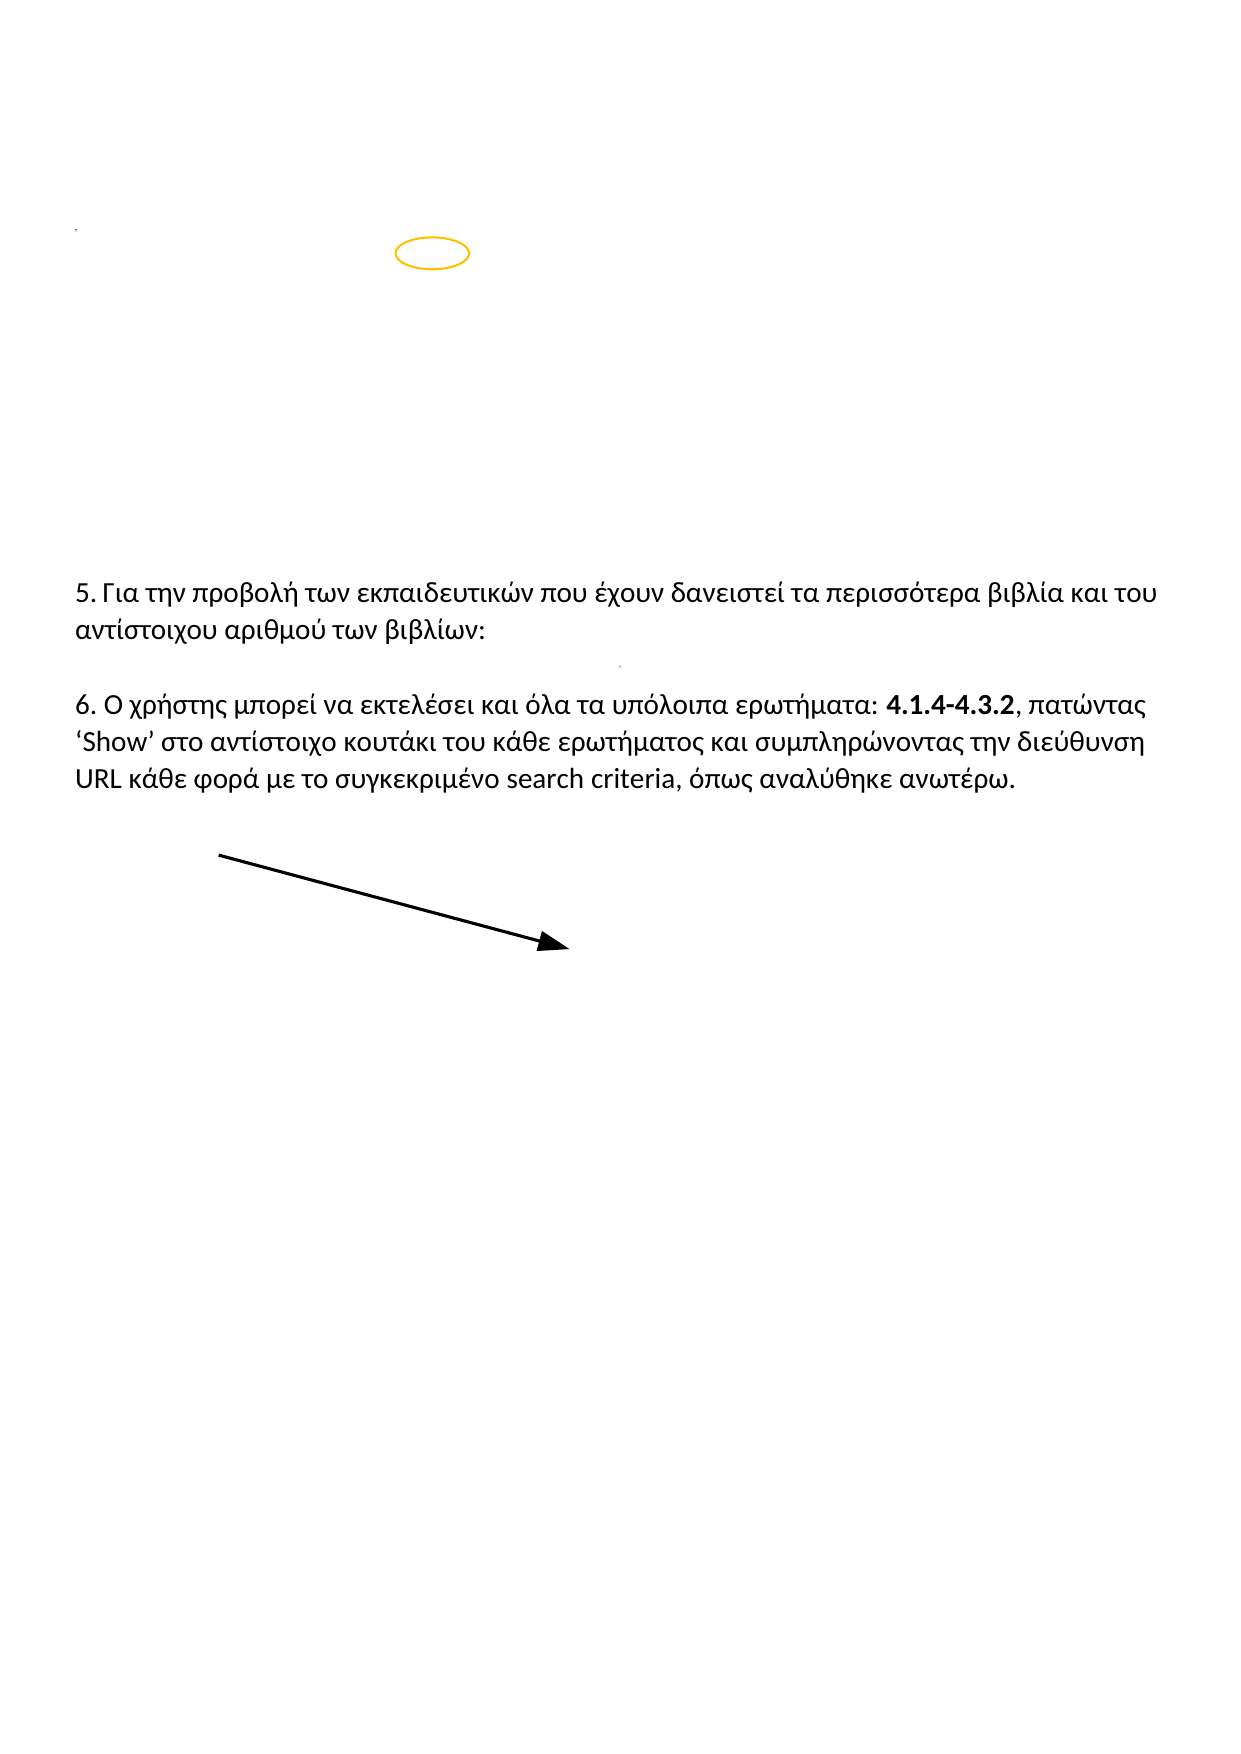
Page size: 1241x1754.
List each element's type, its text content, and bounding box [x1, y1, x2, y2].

text 5. Για την προβολή των εκπαιδευτικών που έχουν δανειστεί τα περισσότερα βιβλία και του αντίστοιχου αριθμού των βιβλίων: [75, 574, 1165, 647]
text 6. Ο χρήστης μπορεί να εκτελέσει και όλα τα υπόλοιπα ερωτήματα: 4.1.4-4.3.2, πατώντας ‘Show’ στο αντίστοιχο κουτάκι του κάθε ερωτήματος και συμπληρώνοντας την διεύθυνση URL κάθε φορά με το συγκεκριμένο search criteria, όπως αναλύθηκε ανωτέρω. [75, 686, 1165, 796]
